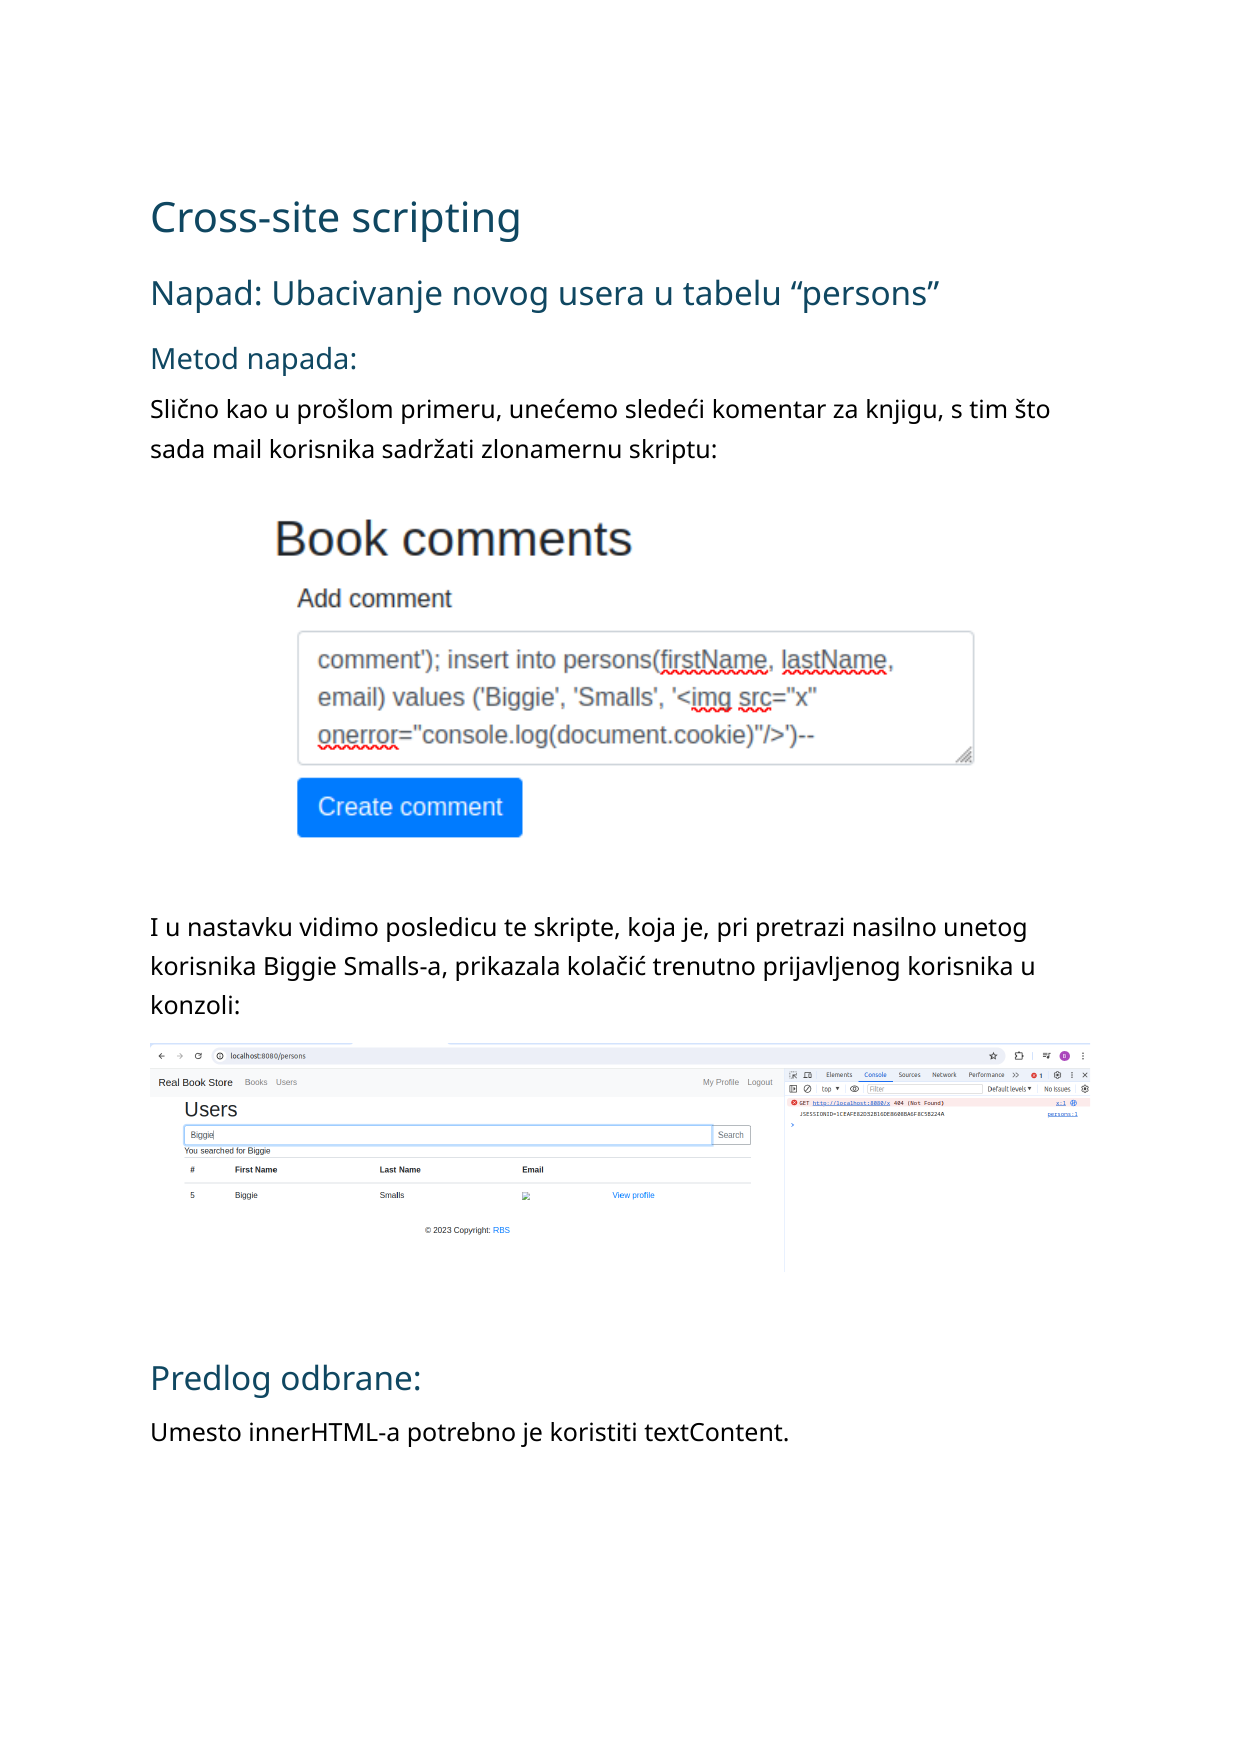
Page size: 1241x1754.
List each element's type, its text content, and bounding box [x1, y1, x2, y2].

picture [150, 1043, 1091, 1272]
subtitle Napad: Ubacivanje novog usera u tabelu “persons” [150, 269, 1090, 315]
subtitle Metod napada: [150, 338, 1090, 378]
picture [235, 487, 1006, 883]
text I u nastavku vidimo posledicu te skripte, koja je, pri pretrazi nasilno unetog korisnika Biggie Smalls-a, prikazala kolačić trenutno prijavljenog korisnika u konzoli: [150, 487, 1090, 1022]
subtitle Cross-site scripting [150, 187, 1090, 244]
subtitle Predlog odbrane: [150, 1354, 1090, 1400]
text Umesto innerHTML-a potrebno je koristiti textContent. [150, 1415, 1090, 1449]
text Slično kao u prošlom primeru, unećemo sledeći komentar za knjigu, s tim što sada mail korisnika sadržati zlonamernu skriptu: [150, 392, 1090, 465]
